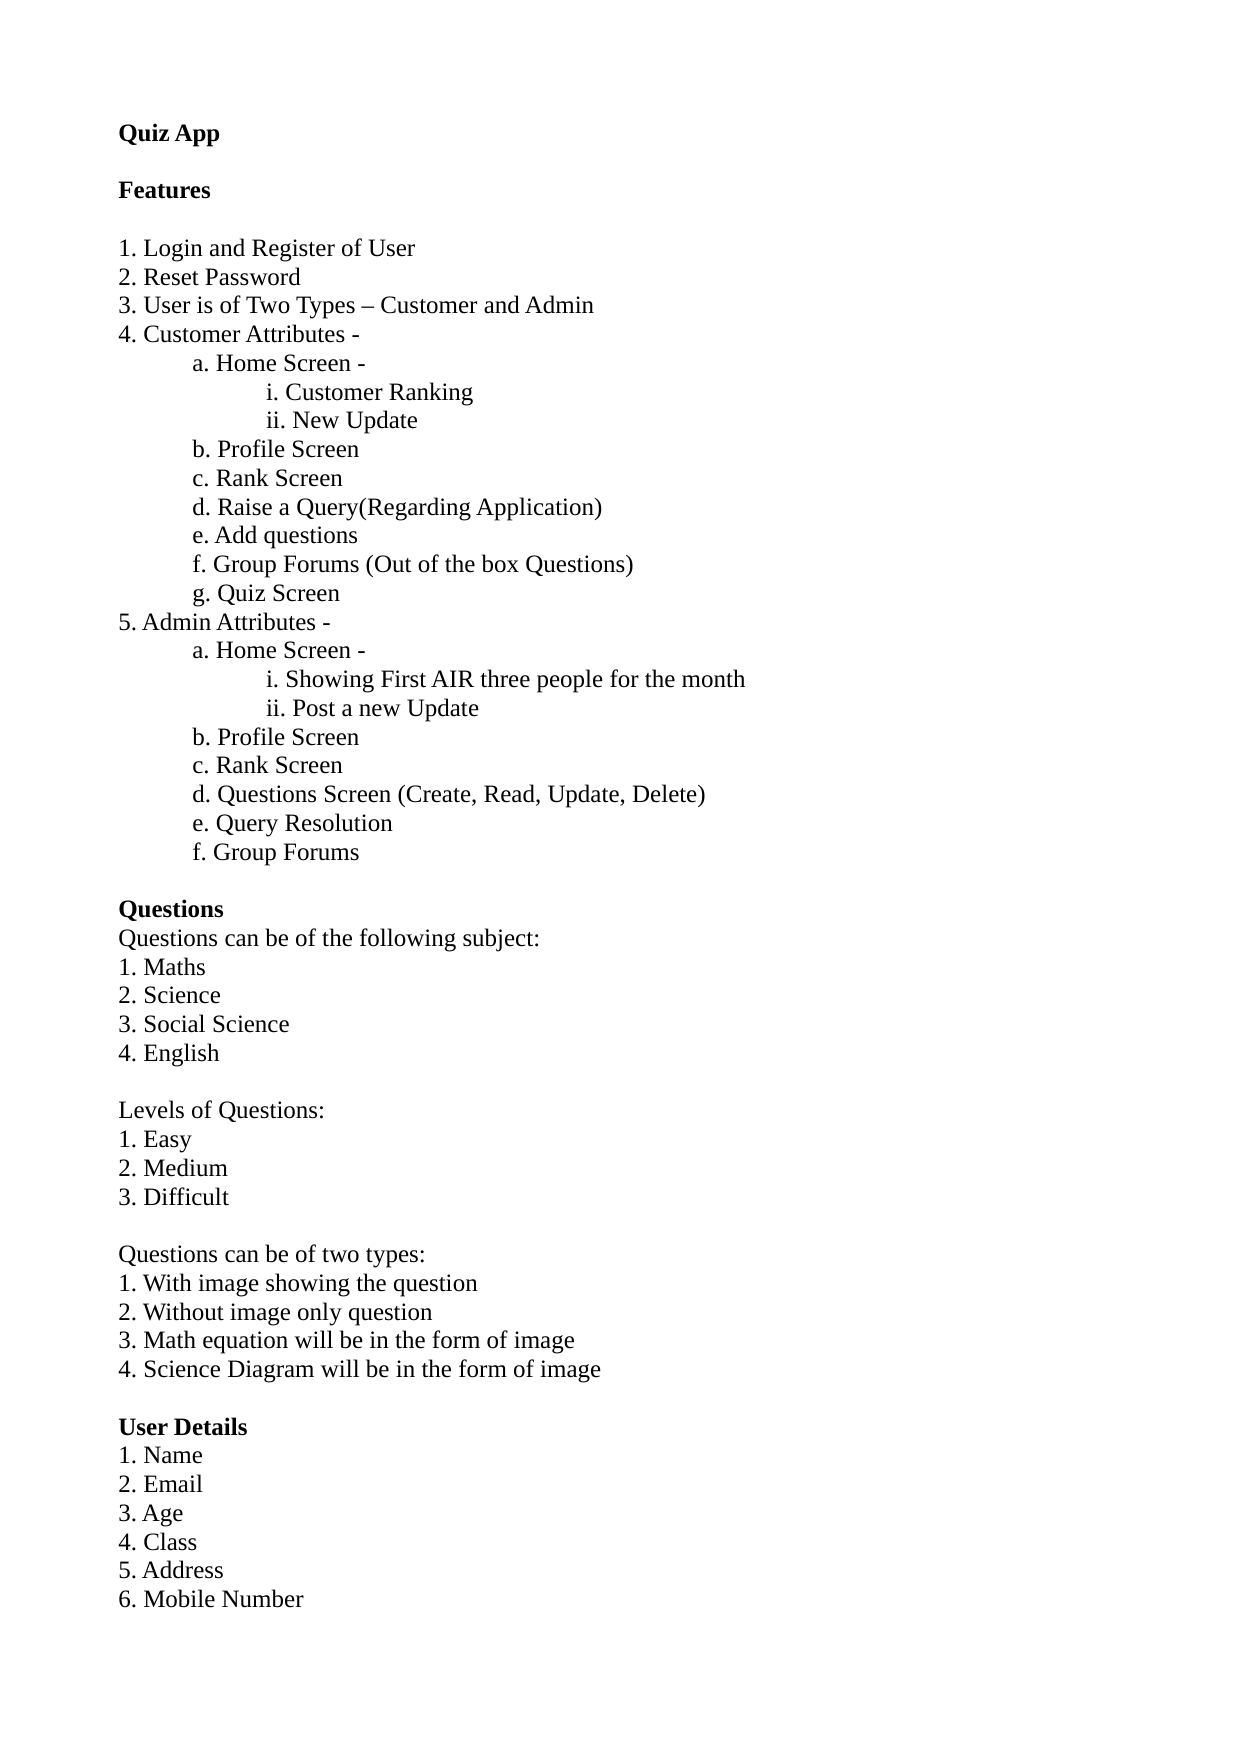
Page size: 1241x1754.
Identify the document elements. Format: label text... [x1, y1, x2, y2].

text 3. User is of Two Types – Customer and Admin [118, 291, 1122, 319]
text 4. Customer Attributes - [118, 319, 1122, 348]
text e. Query Resolution [118, 808, 1122, 837]
text d. Questions Screen (Create, Read, Update, Delete) [118, 779, 1122, 808]
text 2. Medium [118, 1153, 1122, 1182]
text 2. Email [118, 1469, 1122, 1498]
text Quiz App [118, 118, 1122, 147]
text 3. Math equation will be in the form of image [118, 1326, 1122, 1354]
text 2. Reset Password [118, 262, 1122, 291]
text 6. Mobile Number [118, 1584, 1122, 1613]
text i. Showing First AIR three people for the month [118, 664, 1122, 693]
text Features [118, 176, 1122, 204]
text Questions can be of the following subject: [118, 923, 1122, 952]
text User Details [118, 1412, 1122, 1441]
text c. Rank Screen [118, 463, 1122, 492]
text 1. With image showing the question [118, 1268, 1122, 1297]
text 4. Science Diagram will be in the form of image [118, 1354, 1122, 1383]
text 5. Admin Attributes - [118, 607, 1122, 636]
text a. Home Screen - [118, 348, 1122, 377]
text 3. Difficult [118, 1182, 1122, 1211]
text 4. English [118, 1038, 1122, 1067]
text 1. Login and Register of User [118, 233, 1122, 262]
text d. Raise a Query(Regarding Application) [118, 492, 1122, 521]
text 1. Maths [118, 952, 1122, 981]
text ii. Post a new Update [118, 693, 1122, 722]
text Levels of Questions: [118, 1096, 1122, 1124]
text 1. Easy [118, 1124, 1122, 1153]
text f. Group Forums [118, 837, 1122, 866]
text 2. Science [118, 981, 1122, 1009]
text e. Add questions [118, 521, 1122, 549]
text 1. Name [118, 1441, 1122, 1469]
text 2. Without image only question [118, 1297, 1122, 1326]
text b. Profile Screen [118, 722, 1122, 751]
text 3. Social Science [118, 1009, 1122, 1038]
text 4. Class [118, 1527, 1122, 1556]
text 5. Address [118, 1556, 1122, 1584]
text f. Group Forums (Out of the box Questions) [118, 549, 1122, 578]
text ii. New Update [118, 406, 1122, 434]
text c. Rank Screen [118, 751, 1122, 779]
text i. Customer Ranking [118, 377, 1122, 406]
text b. Profile Screen [118, 434, 1122, 463]
text g. Quiz Screen [118, 578, 1122, 607]
text 3. Age [118, 1498, 1122, 1527]
text Questions [118, 894, 1122, 923]
text Questions can be of two types: [118, 1239, 1122, 1268]
text a. Home Screen - [118, 636, 1122, 664]
